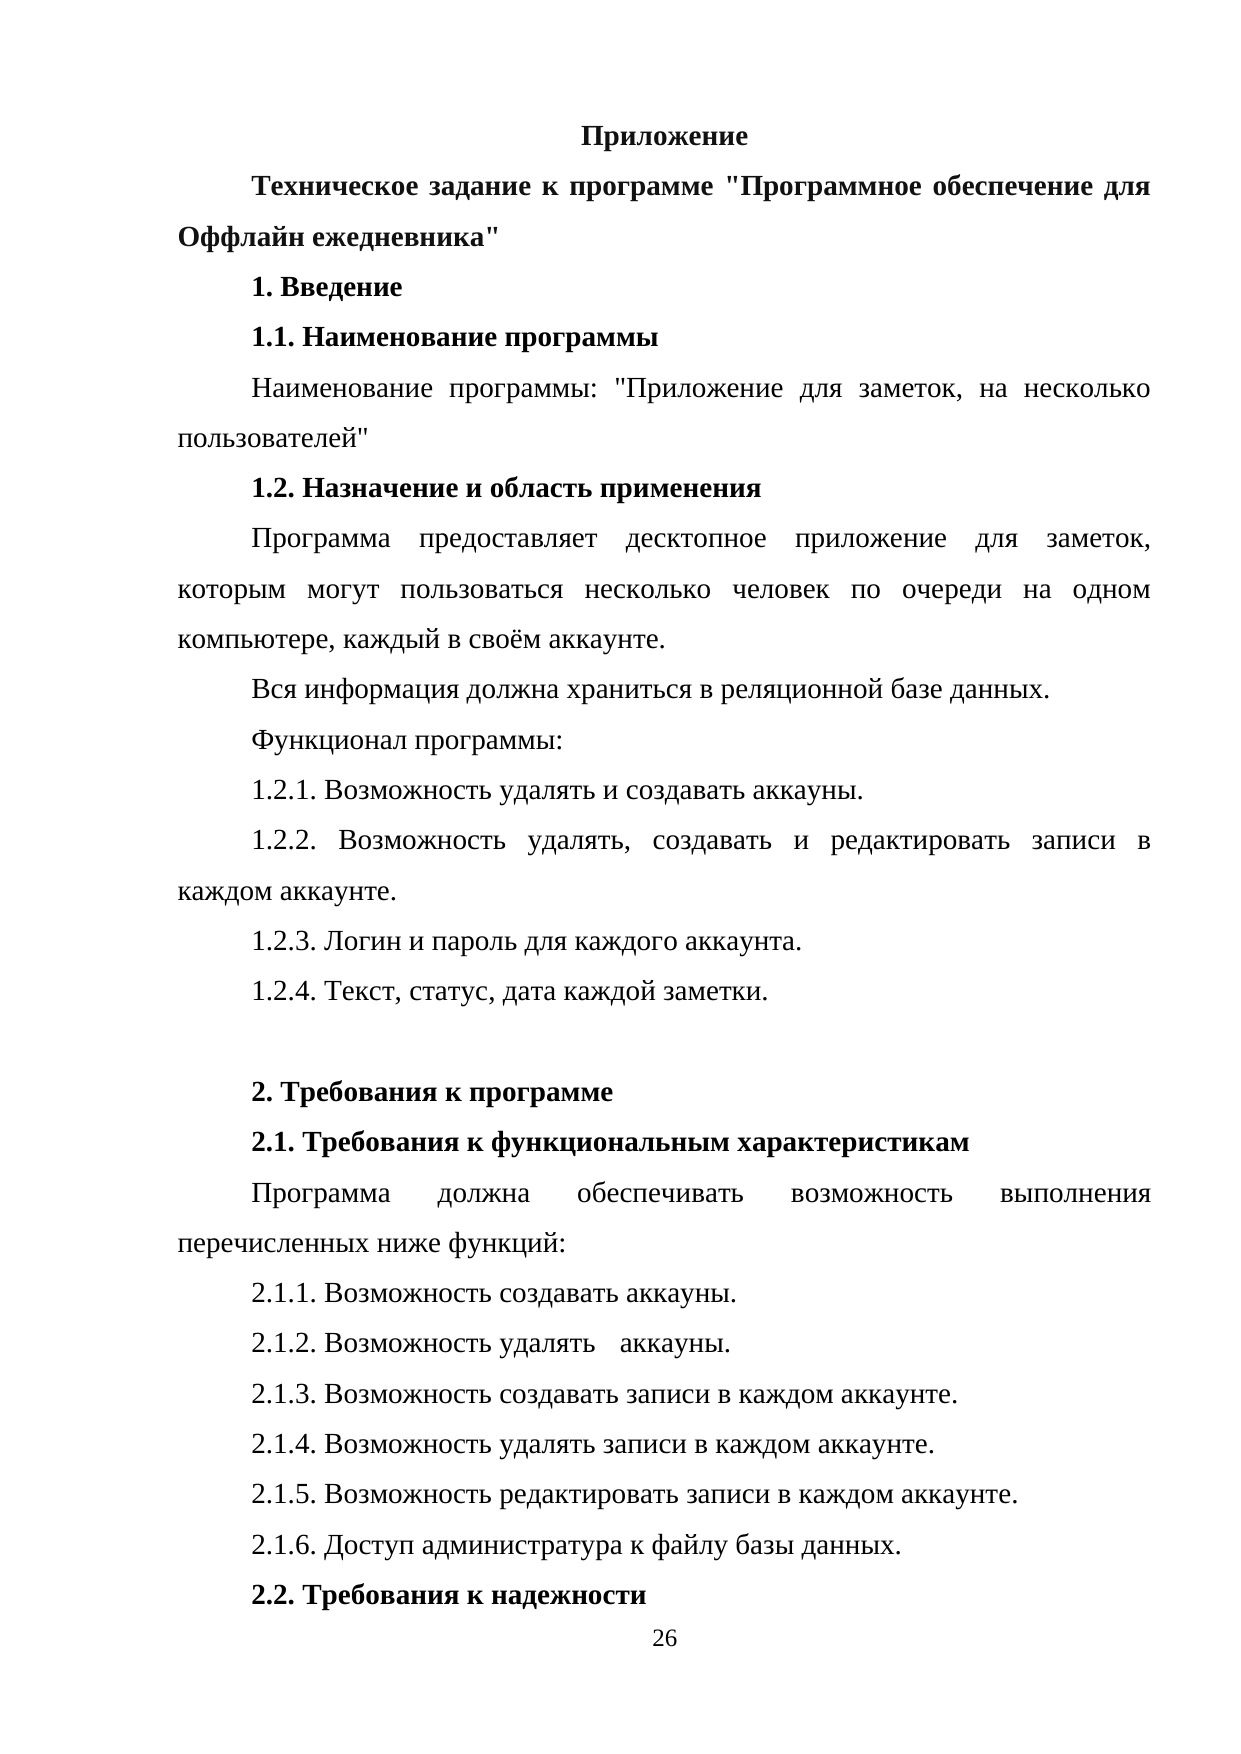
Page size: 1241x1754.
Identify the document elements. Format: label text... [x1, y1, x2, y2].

text 2.1.2. Возможность удалять аккауны. [177, 1326, 1152, 1359]
text 2. Требования к программе [177, 1074, 1152, 1108]
text Вся информация должна храниться в реляционной базе данных. [177, 672, 1152, 705]
text 2.1.5. Возможность редактировать записи в каждом аккаунте. [177, 1477, 1152, 1510]
text 1.2.2. Возможность удалять, создавать и редактировать записи в каждом аккаунте. [177, 822, 1152, 906]
text 2.1.3. Возможность создавать записи в каждом аккаунте. [177, 1376, 1152, 1409]
text Наименование программы: "Приложение для заметок, на несколько пользователей" [177, 370, 1152, 453]
text 1.2. Назначение и область применения [177, 470, 1152, 504]
text 1. Введение [177, 269, 1152, 303]
text 1.2.1. Возможность удалять и создавать аккауны. [177, 772, 1152, 806]
text 1.2.4. Текст, статус, дата каждой заметки. [177, 973, 1152, 1007]
text 2.1. Требования к функциональным характеристикам [177, 1124, 1152, 1158]
subtitle Приложение [177, 118, 1152, 152]
text 2.2. Требования к надежности [177, 1577, 1152, 1611]
text Программа должна обеспечивать возможность выполнения перечисленных ниже функций: [177, 1175, 1152, 1258]
text 1.1. Наименование программы [177, 319, 1152, 353]
text 2.1.4. Возможность удалять записи в каждом аккаунте. [177, 1426, 1152, 1460]
text 2.1.6. Доступ администратура к файлу базы данных. [177, 1527, 1152, 1560]
text Функционал программы: [177, 722, 1152, 755]
text 1.2.3. Логин и пароль для каждого аккаунта. [177, 923, 1152, 957]
text Техническое задание к программе "Программное обеспечение для Оффлайн ежедневника" [177, 168, 1152, 252]
text 2.1.1. Возможность создавать аккауны. [177, 1275, 1152, 1309]
text Программа предоставляет десктопное приложение для заметок, которым могут пользоваться несколько человек по очереди на одном компьютере, каждый в своём аккаунте. [177, 521, 1152, 655]
